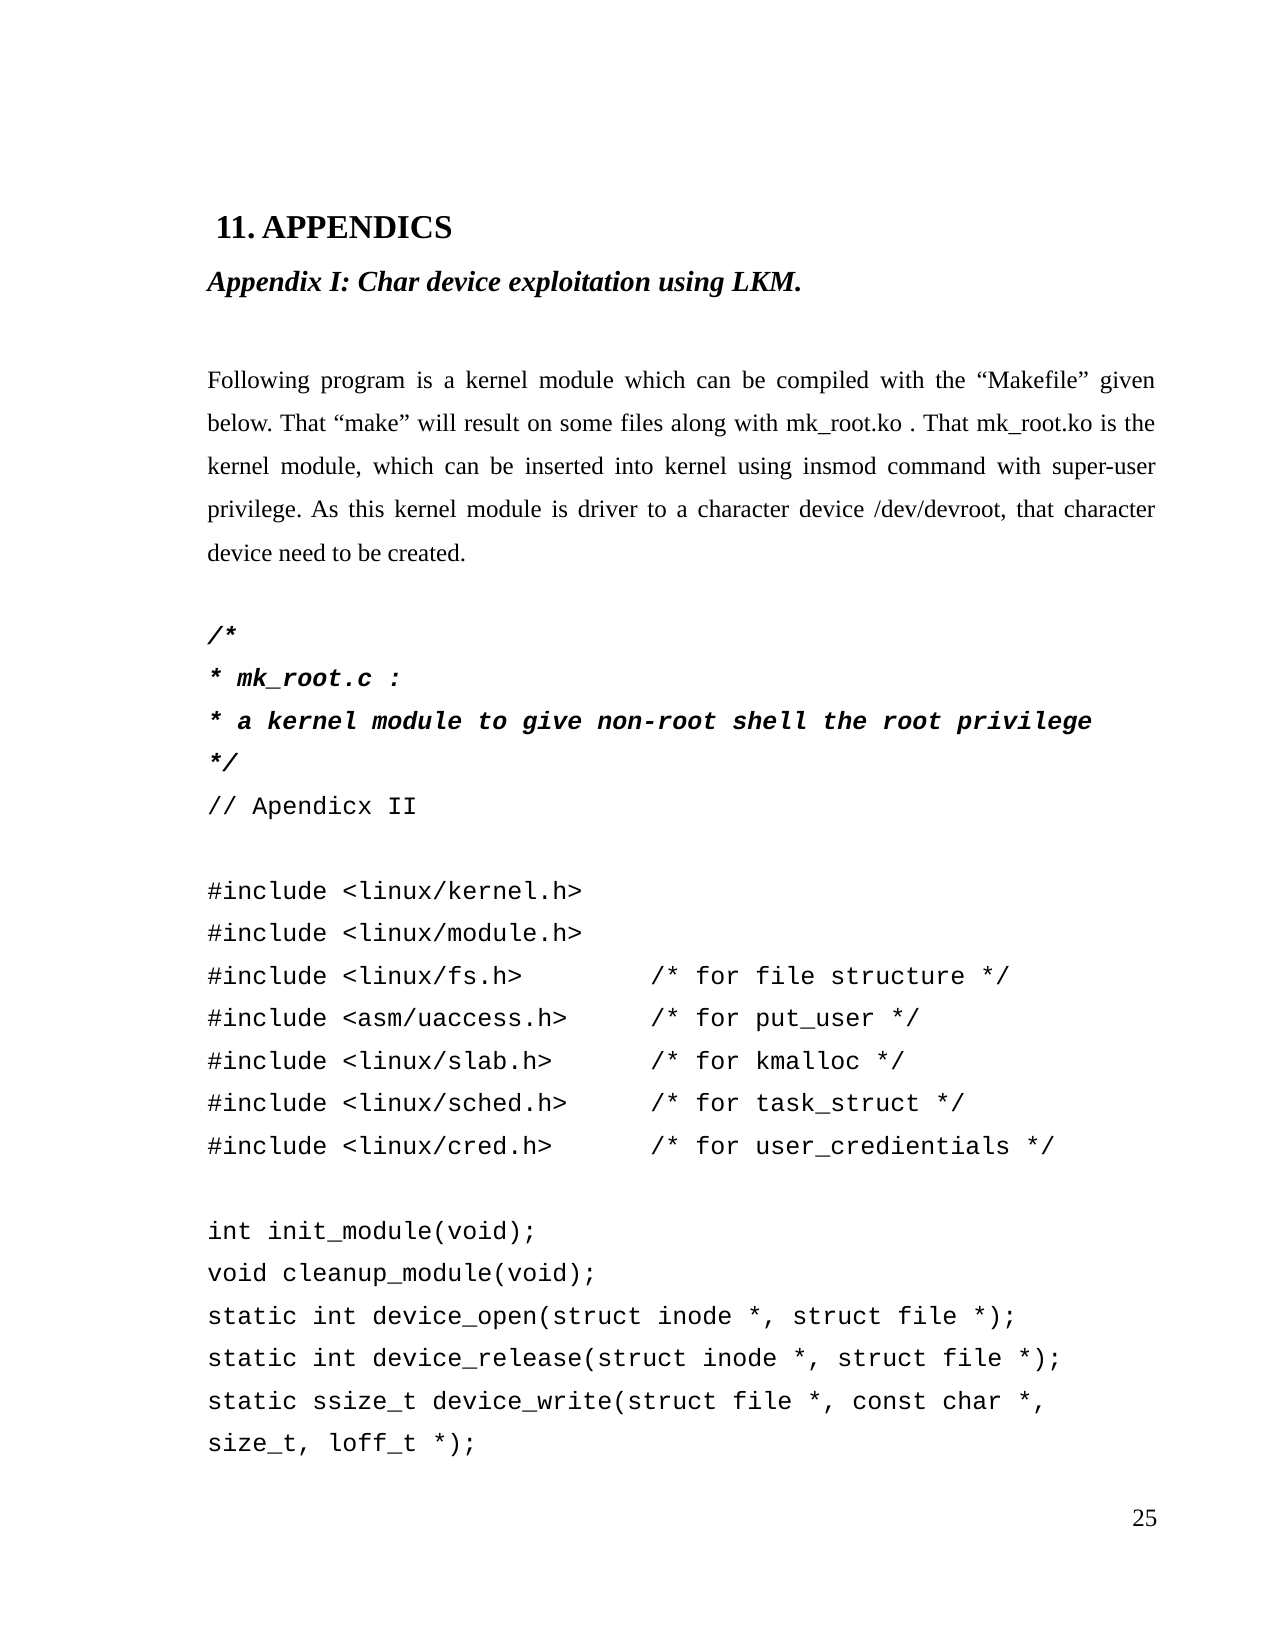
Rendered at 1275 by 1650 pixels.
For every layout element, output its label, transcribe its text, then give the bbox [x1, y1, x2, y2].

list #include <linux/cred.h> /* for user_credientials */ [207, 1133, 1157, 1162]
list Following program is a kernel module which can be compiled with the “Makefile” given below. That “make” will result on some files along with mk_root.ko . That mk_root.ko is the kernel module, which can be inserted into kernel using insmod command with super-user privilege. As this kernel module is driver to a character device /dev/devroot, that character device need to be created. [207, 365, 1157, 566]
list static int device_release(struct inode *, struct file *); [207, 1346, 1157, 1374]
list * a kernel module to give non-root shell the root privilege [207, 708, 1157, 737]
list #include <linux/kernel.h> [207, 878, 1157, 907]
list /* [207, 623, 1157, 652]
list #include <linux/sched.h> /* for task_struct */ [207, 1091, 1157, 1119]
list static int device_open(struct inode *, struct file *); [207, 1303, 1157, 1332]
subtitle Appendix I: Char device exploitation using LKM. [207, 264, 1157, 298]
list #include <asm/uaccess.h> /* for put_user */ [207, 1006, 1157, 1034]
list #include <linux/slab.h> /* for kmalloc */ [207, 1048, 1157, 1077]
list // Apendicx II [207, 793, 1157, 822]
list void cleanup_module(void); [207, 1261, 1157, 1289]
list static ssize_t device_write(struct file *, const char *, size_t, loff_t *); [207, 1388, 1157, 1459]
list * mk_root.c : [207, 666, 1157, 694]
list #include <linux/module.h> [207, 921, 1157, 949]
list int init_module(void); [207, 1218, 1157, 1247]
list #include <linux/fs.h> /* for file structure */ [207, 963, 1157, 992]
subtitle 11. APPENDICS [207, 207, 1157, 245]
list */ [207, 751, 1157, 779]
